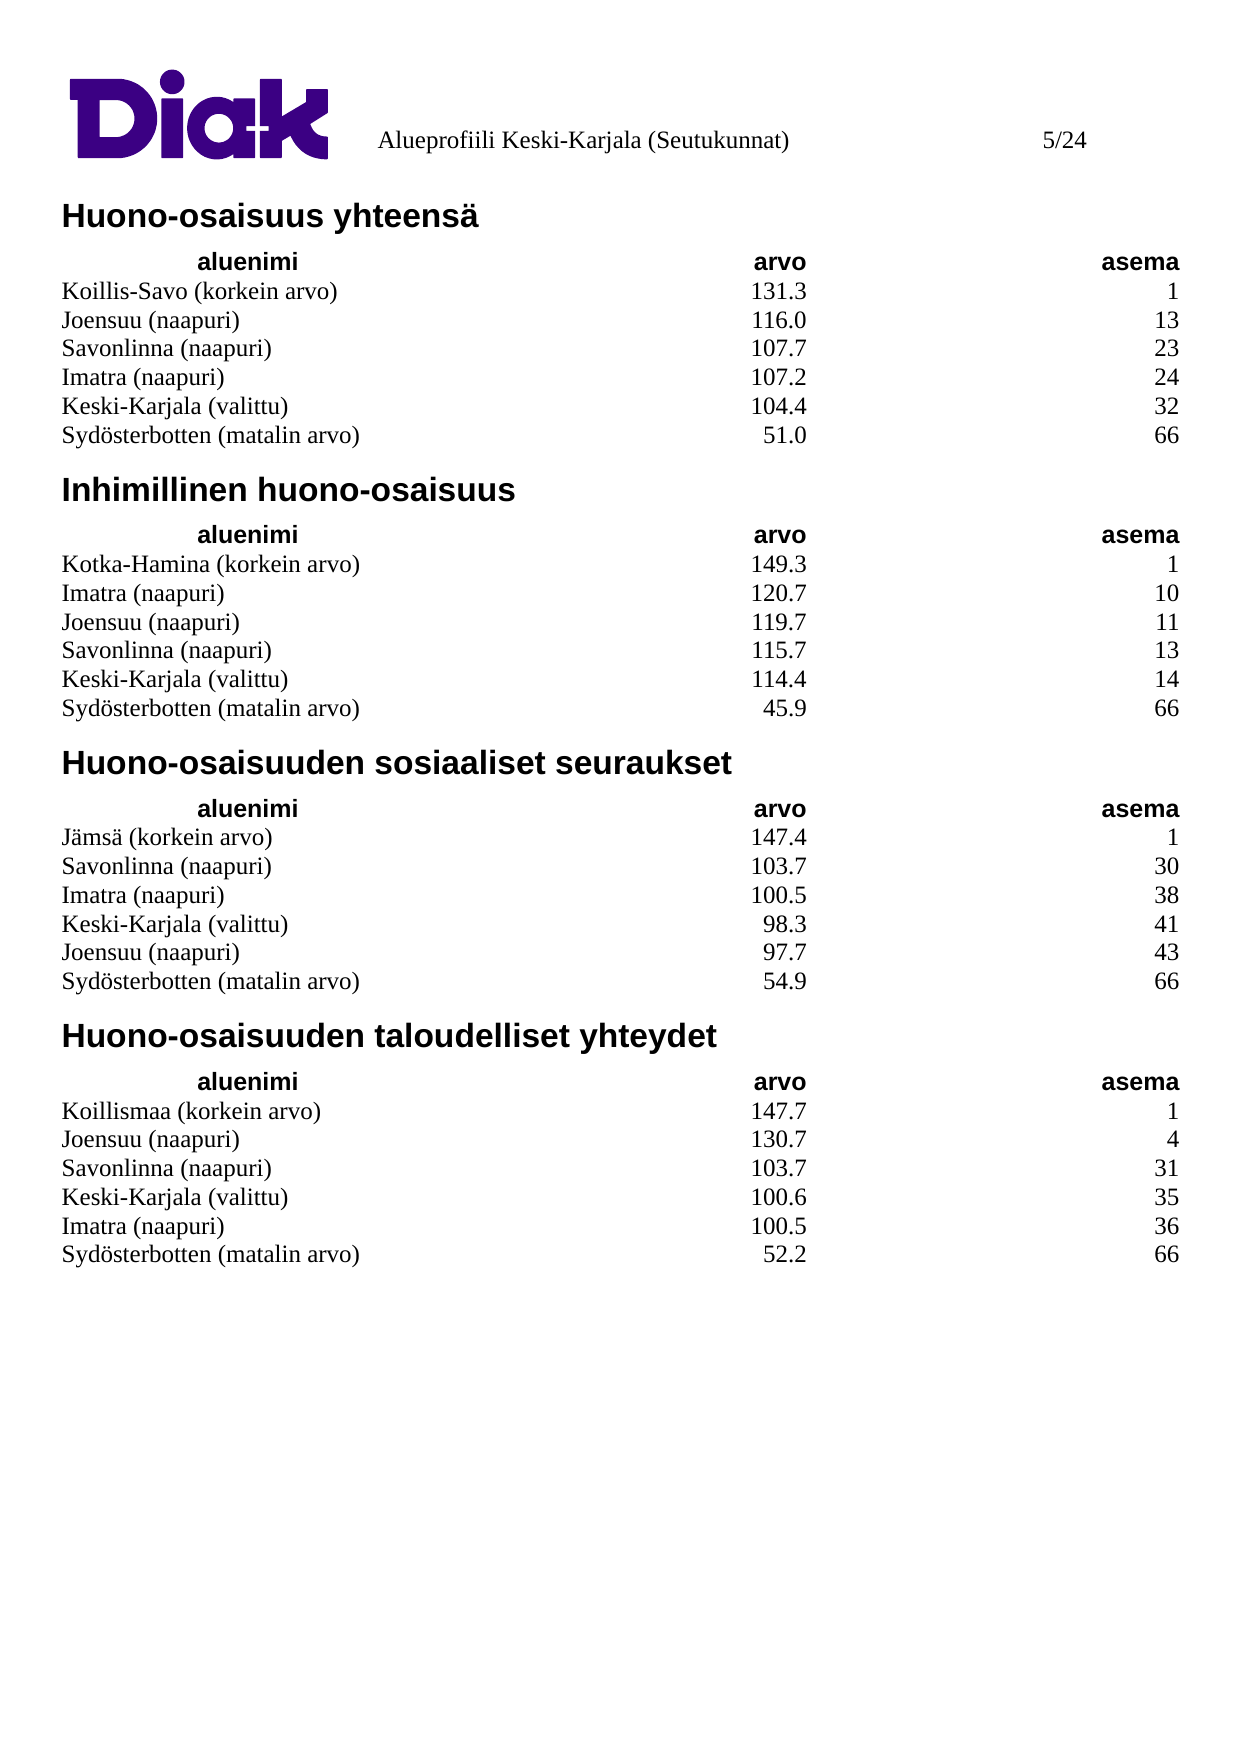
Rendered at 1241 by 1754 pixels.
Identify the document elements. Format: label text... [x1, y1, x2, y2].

table_cell 51.0 [434, 420, 806, 448]
table_cell 66 [806, 420, 1179, 448]
table_cell 100.5 [434, 880, 806, 909]
table_cell 1 [806, 549, 1179, 578]
table_cell 115.7 [434, 636, 806, 664]
table_cell 100.5 [434, 1211, 806, 1239]
table_cell Keski-Karjala (valittu) [61, 1182, 434, 1211]
table_cell 13 [806, 636, 1179, 664]
table_cell 100.6 [434, 1182, 806, 1211]
table_cell Keski-Karjala (valittu) [61, 664, 434, 693]
table_cell 52.2 [434, 1240, 806, 1268]
table_header arvo [434, 521, 806, 549]
table_cell 23 [806, 334, 1179, 362]
table_cell 36 [806, 1211, 1179, 1239]
table_cell 30 [806, 851, 1179, 880]
table_cell 35 [806, 1182, 1179, 1211]
table_cell 14 [806, 664, 1179, 693]
table_cell 38 [806, 880, 1179, 909]
table_cell Joensuu (naapuri) [61, 1125, 434, 1153]
table_cell 97.7 [434, 938, 806, 966]
table_cell 107.7 [434, 334, 806, 362]
table_cell 103.7 [434, 851, 806, 880]
table_cell Sydösterbotten (matalin arvo) [61, 966, 434, 995]
table_cell 1 [806, 276, 1179, 305]
table_cell 54.9 [434, 966, 806, 995]
table_cell Joensuu (naapuri) [61, 938, 434, 966]
table_cell Koillismaa (korkein arvo) [61, 1096, 434, 1124]
table_cell Savonlinna (naapuri) [61, 334, 434, 362]
table_cell Imatra (naapuri) [61, 1211, 434, 1239]
table_cell 1 [806, 1096, 1179, 1124]
table_cell 32 [806, 391, 1179, 420]
subtitle Inhimillinen huono-osaisuus [61, 469, 1179, 508]
table_cell 11 [806, 607, 1179, 636]
table_header aluenimi [61, 247, 434, 276]
table_header asema [806, 1067, 1179, 1096]
subtitle Huono-osaisuuden taloudelliset yhteydet [61, 1016, 1179, 1054]
table_header aluenimi [61, 1067, 434, 1096]
table_cell 43 [806, 938, 1179, 966]
table_cell 107.2 [434, 362, 806, 391]
table_cell 104.4 [434, 391, 806, 420]
table_header asema [806, 794, 1179, 822]
table_cell 45.9 [434, 693, 806, 722]
table_cell 24 [806, 362, 1179, 391]
table_header arvo [434, 1067, 806, 1096]
table_cell 119.7 [434, 607, 806, 636]
subtitle Huono-osaisuuden sosiaaliset seuraukset [61, 743, 1179, 781]
table_cell 149.3 [434, 549, 806, 578]
table_cell 41 [806, 909, 1179, 937]
table_header aluenimi [61, 794, 434, 822]
table_cell Sydösterbotten (matalin arvo) [61, 693, 434, 722]
table_cell 10 [806, 578, 1179, 607]
table_cell 66 [806, 1240, 1179, 1268]
table_cell Savonlinna (naapuri) [61, 636, 434, 664]
table_cell Imatra (naapuri) [61, 578, 434, 607]
table_header arvo [434, 794, 806, 822]
table_cell 1 [806, 823, 1179, 851]
table_cell 131.3 [434, 276, 806, 305]
subtitle Huono-osaisuus yhteensä [61, 196, 1179, 235]
table_cell 120.7 [434, 578, 806, 607]
table_cell Koillis-Savo (korkein arvo) [61, 276, 434, 305]
table_cell 4 [806, 1125, 1179, 1153]
table_cell 66 [806, 966, 1179, 995]
table_header asema [806, 247, 1179, 276]
table_cell 98.3 [434, 909, 806, 937]
table_cell 103.7 [434, 1153, 806, 1182]
table_cell 147.4 [434, 823, 806, 851]
table_cell Jämsä (korkein arvo) [61, 823, 434, 851]
table_cell Savonlinna (naapuri) [61, 851, 434, 880]
table_cell Sydösterbotten (matalin arvo) [61, 420, 434, 448]
table_cell 66 [806, 693, 1179, 722]
table_cell 130.7 [434, 1125, 806, 1153]
table_cell Keski-Karjala (valittu) [61, 391, 434, 420]
table_cell Keski-Karjala (valittu) [61, 909, 434, 937]
table_cell Imatra (naapuri) [61, 362, 434, 391]
table_cell 116.0 [434, 305, 806, 333]
table_cell Joensuu (naapuri) [61, 607, 434, 636]
table_cell Joensuu (naapuri) [61, 305, 434, 333]
table_cell Kotka-Hamina (korkein arvo) [61, 549, 434, 578]
table_header asema [806, 521, 1179, 549]
table_header arvo [434, 247, 806, 276]
table_header aluenimi [61, 521, 434, 549]
table_cell Imatra (naapuri) [61, 880, 434, 909]
table_cell 31 [806, 1153, 1179, 1182]
table_cell 147.7 [434, 1096, 806, 1124]
table_cell 114.4 [434, 664, 806, 693]
table_cell Savonlinna (naapuri) [61, 1153, 434, 1182]
table_cell Sydösterbotten (matalin arvo) [61, 1240, 434, 1268]
table_cell 13 [806, 305, 1179, 333]
